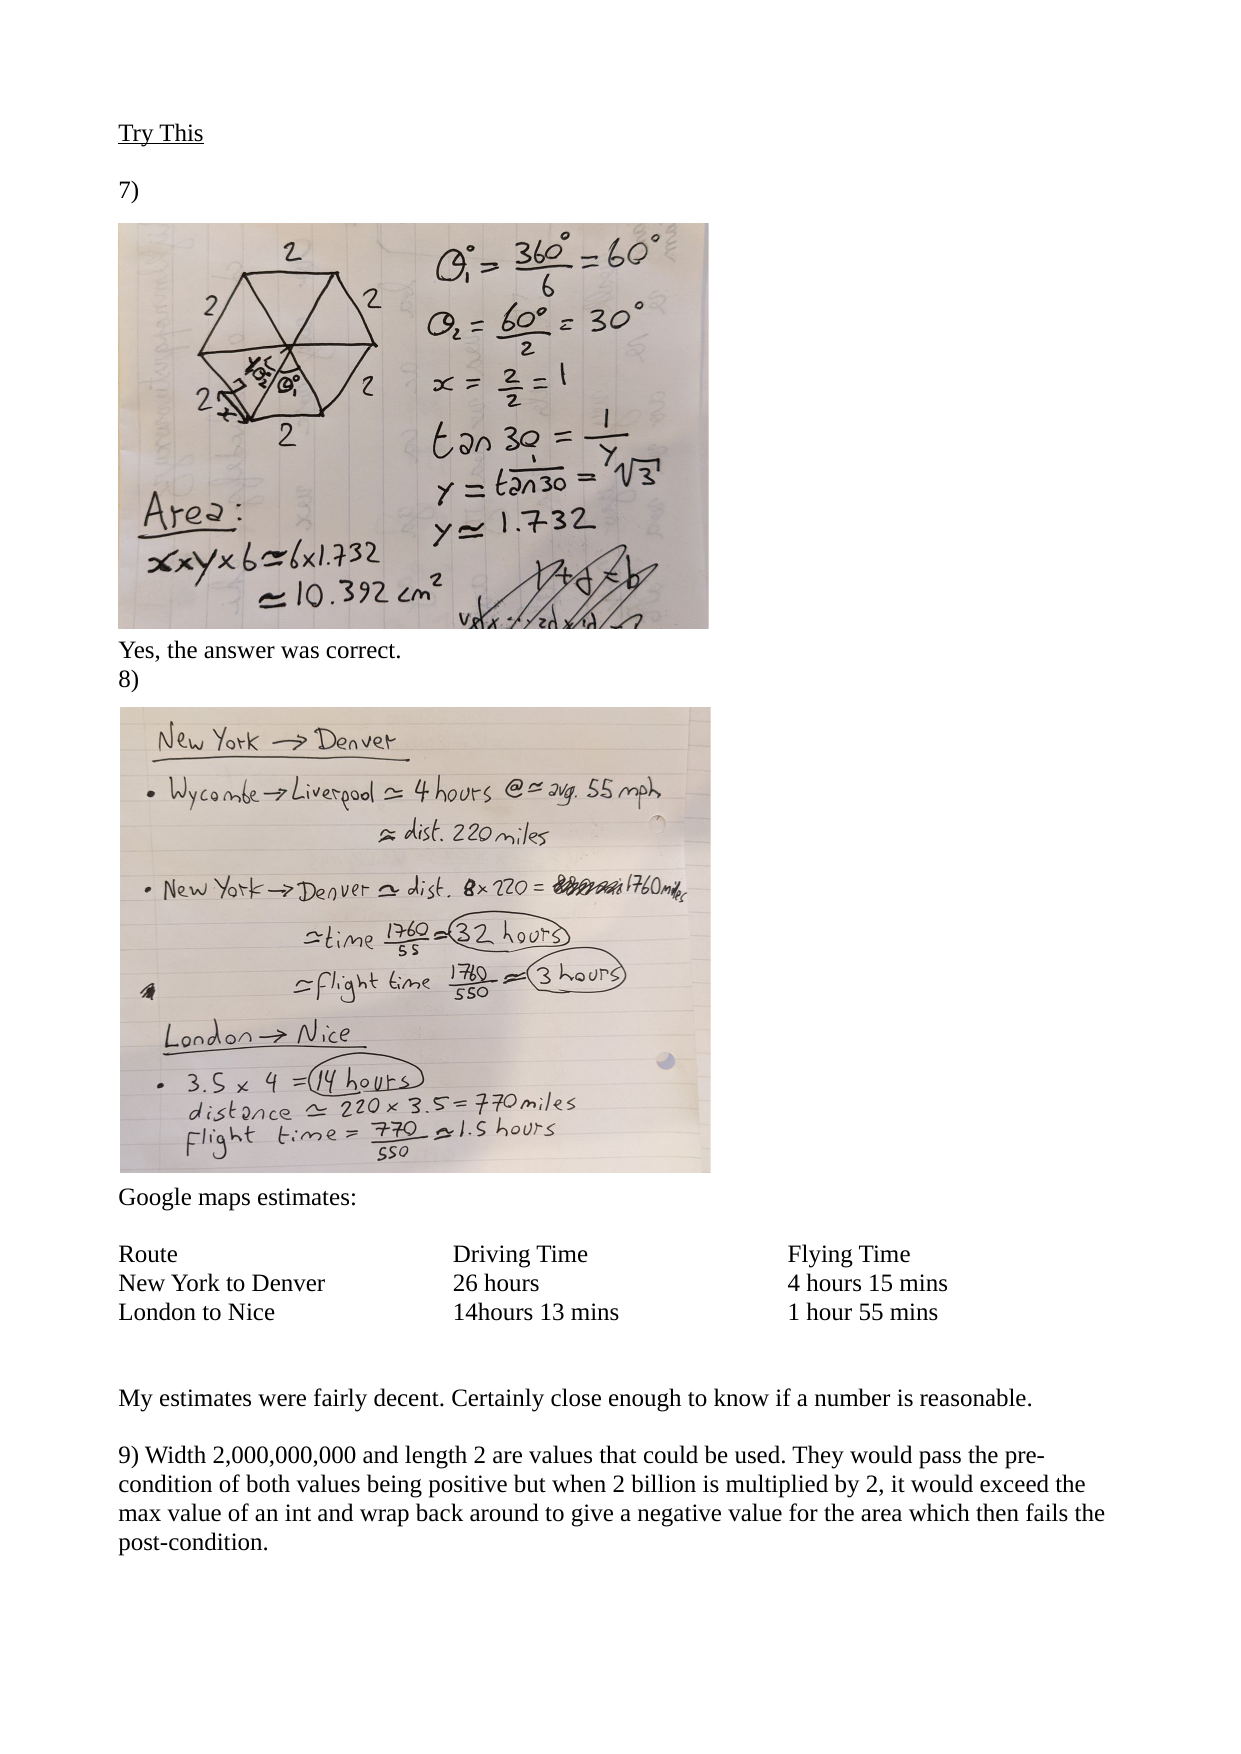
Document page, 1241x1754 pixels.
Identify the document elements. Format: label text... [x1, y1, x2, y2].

picture [118, 223, 709, 629]
text Try This [118, 118, 1122, 147]
text 8) [118, 664, 1122, 693]
table_header Flying Time [788, 1239, 1122, 1268]
text Google maps estimates: [118, 1182, 1122, 1211]
table_cell 14hours 13 mins [453, 1297, 787, 1326]
text My estimates were fairly decent. Certainly close enough to know if a number is reasonable. [118, 1383, 1122, 1412]
table_header Route [118, 1239, 453, 1268]
text 7) [118, 176, 1122, 204]
text Yes, the answer was correct. [118, 636, 1122, 664]
picture [120, 707, 711, 1173]
table_cell London to Nice [118, 1297, 453, 1326]
table_cell 4 hours 15 mins [788, 1268, 1122, 1297]
table_cell 26 hours [453, 1268, 787, 1297]
text 9) Width 2,000,000,000 and length 2 are values that could be used. They would pass the pre-condition of both values being positive but when 2 billion is multiplied by 2, it would exceed the max value of an int and wrap back around to give a negative value for the area which then fails the post-condition. [118, 1441, 1122, 1556]
table_cell 1 hour 55 mins [788, 1297, 1122, 1326]
table_cell New York to Denver [118, 1268, 453, 1297]
table_header Driving Time [453, 1239, 787, 1268]
